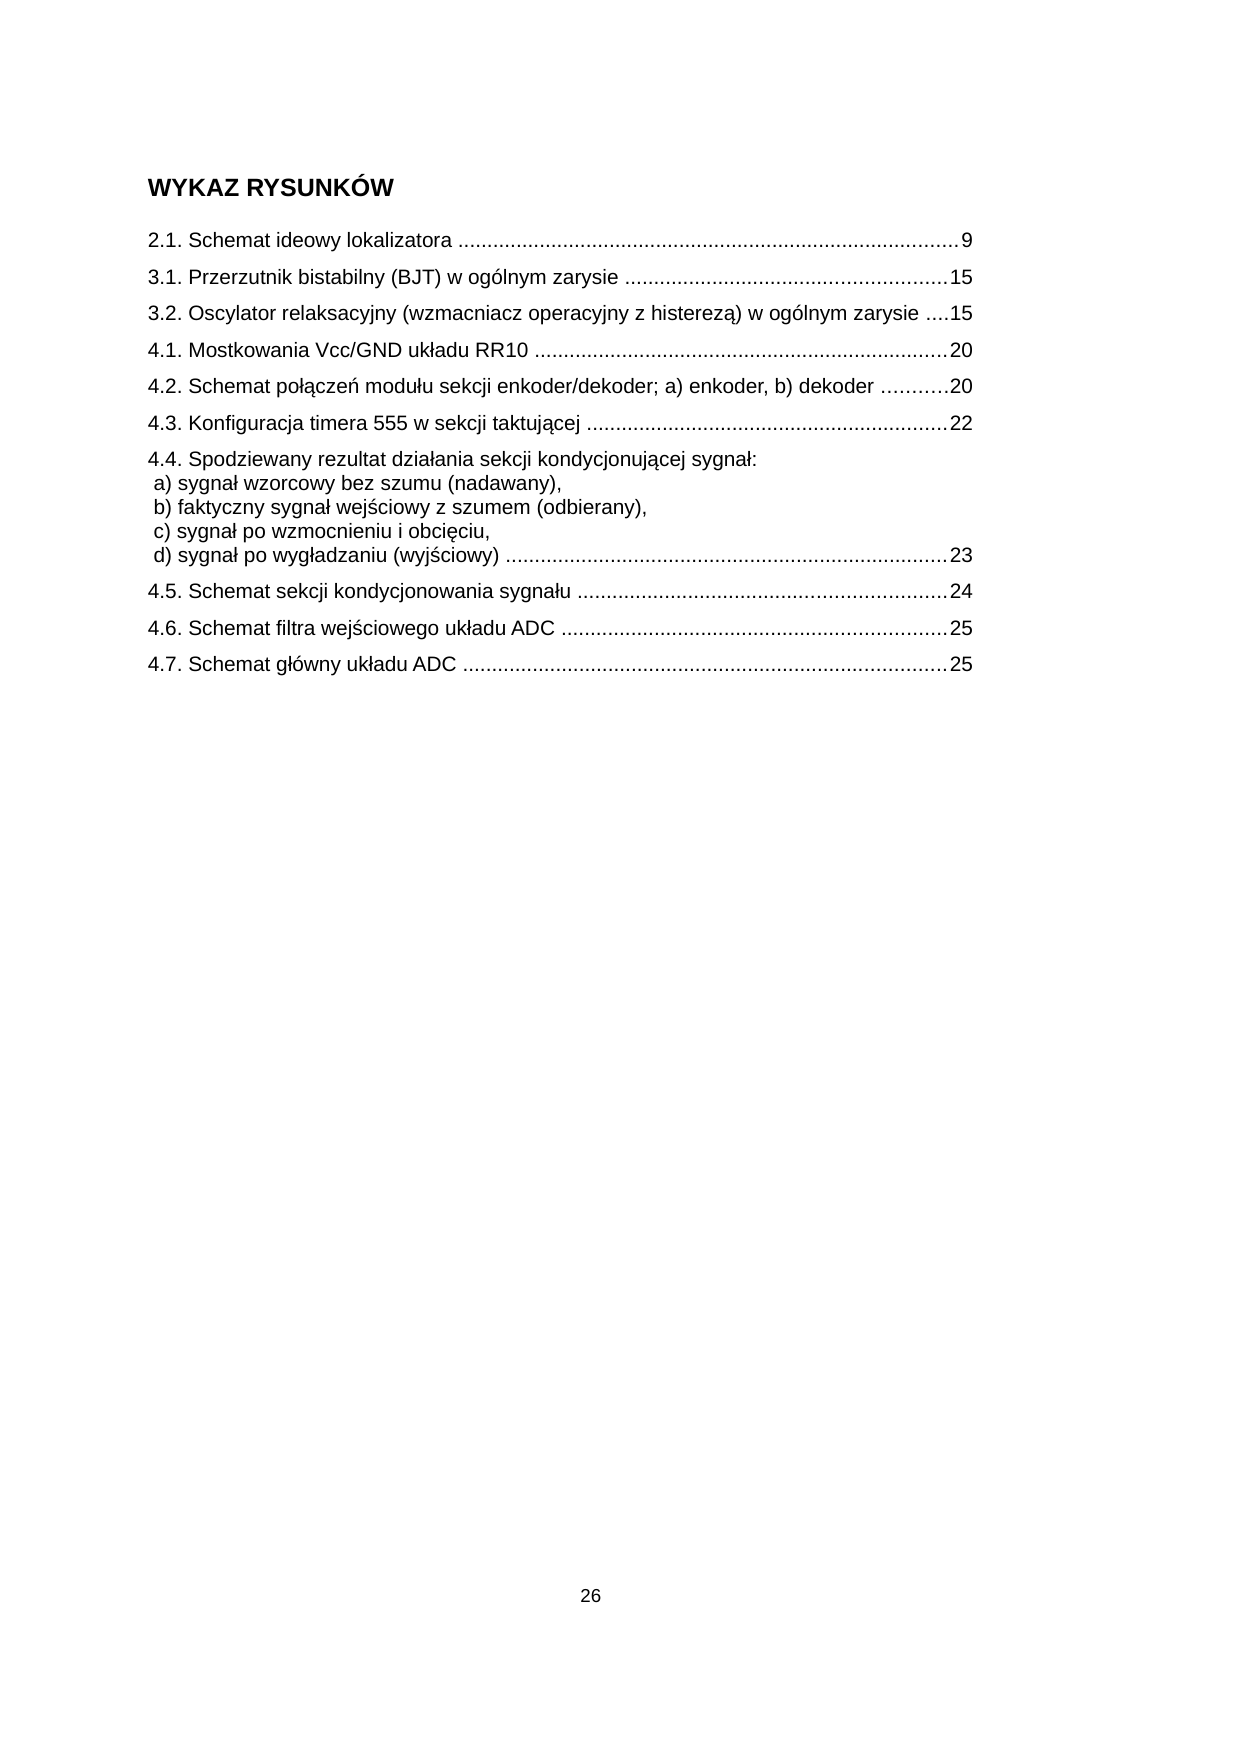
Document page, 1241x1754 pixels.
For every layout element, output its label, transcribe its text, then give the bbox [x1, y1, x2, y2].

text 3.1. Przerzutnik bistabilny (BJT) w ogólnym zarysie 15 [148, 265, 1033, 289]
text 3.2. Oscylator relaksacyjny (wzmacniacz operacyjny z histerezą) w ogólnym zarysie 15 [148, 301, 1033, 325]
text 4.7. Schemat główny układu ADC 25 [148, 652, 1033, 676]
text 2.1. Schemat ideowy lokalizatora 9 [148, 228, 1033, 252]
text 4.2. Schemat połączeń modułu sekcji enkoder/dekoder; a) enkoder, b) dekoder 20 [148, 374, 1033, 398]
text 4.1. Mostkowania Vcc/GND układu RR10 20 [148, 338, 1033, 362]
text 4.5. Schemat sekcji kondycjonowania sygnału 24 [148, 579, 1033, 603]
text 4.6. Schemat filtra wejściowego układu ADC 25 [148, 616, 1033, 640]
text 4.4. Spodziewany rezultat działania sekcji kondycjonującej sygnał: a) sygnał wzorcowy bez szumu (nadawany), b) faktyczny sygnał wejściowy z szumem (odbierany), c) sygnał po wzmocnieniu i obcięciu, d) sygnał po wygładzaniu (wyjściowy) 23 [148, 447, 1033, 567]
text 4.3. Konfiguracja timera 555 w sekcji taktującej 22 [148, 411, 1033, 434]
subtitle Wykaz rysunków [148, 173, 1033, 202]
